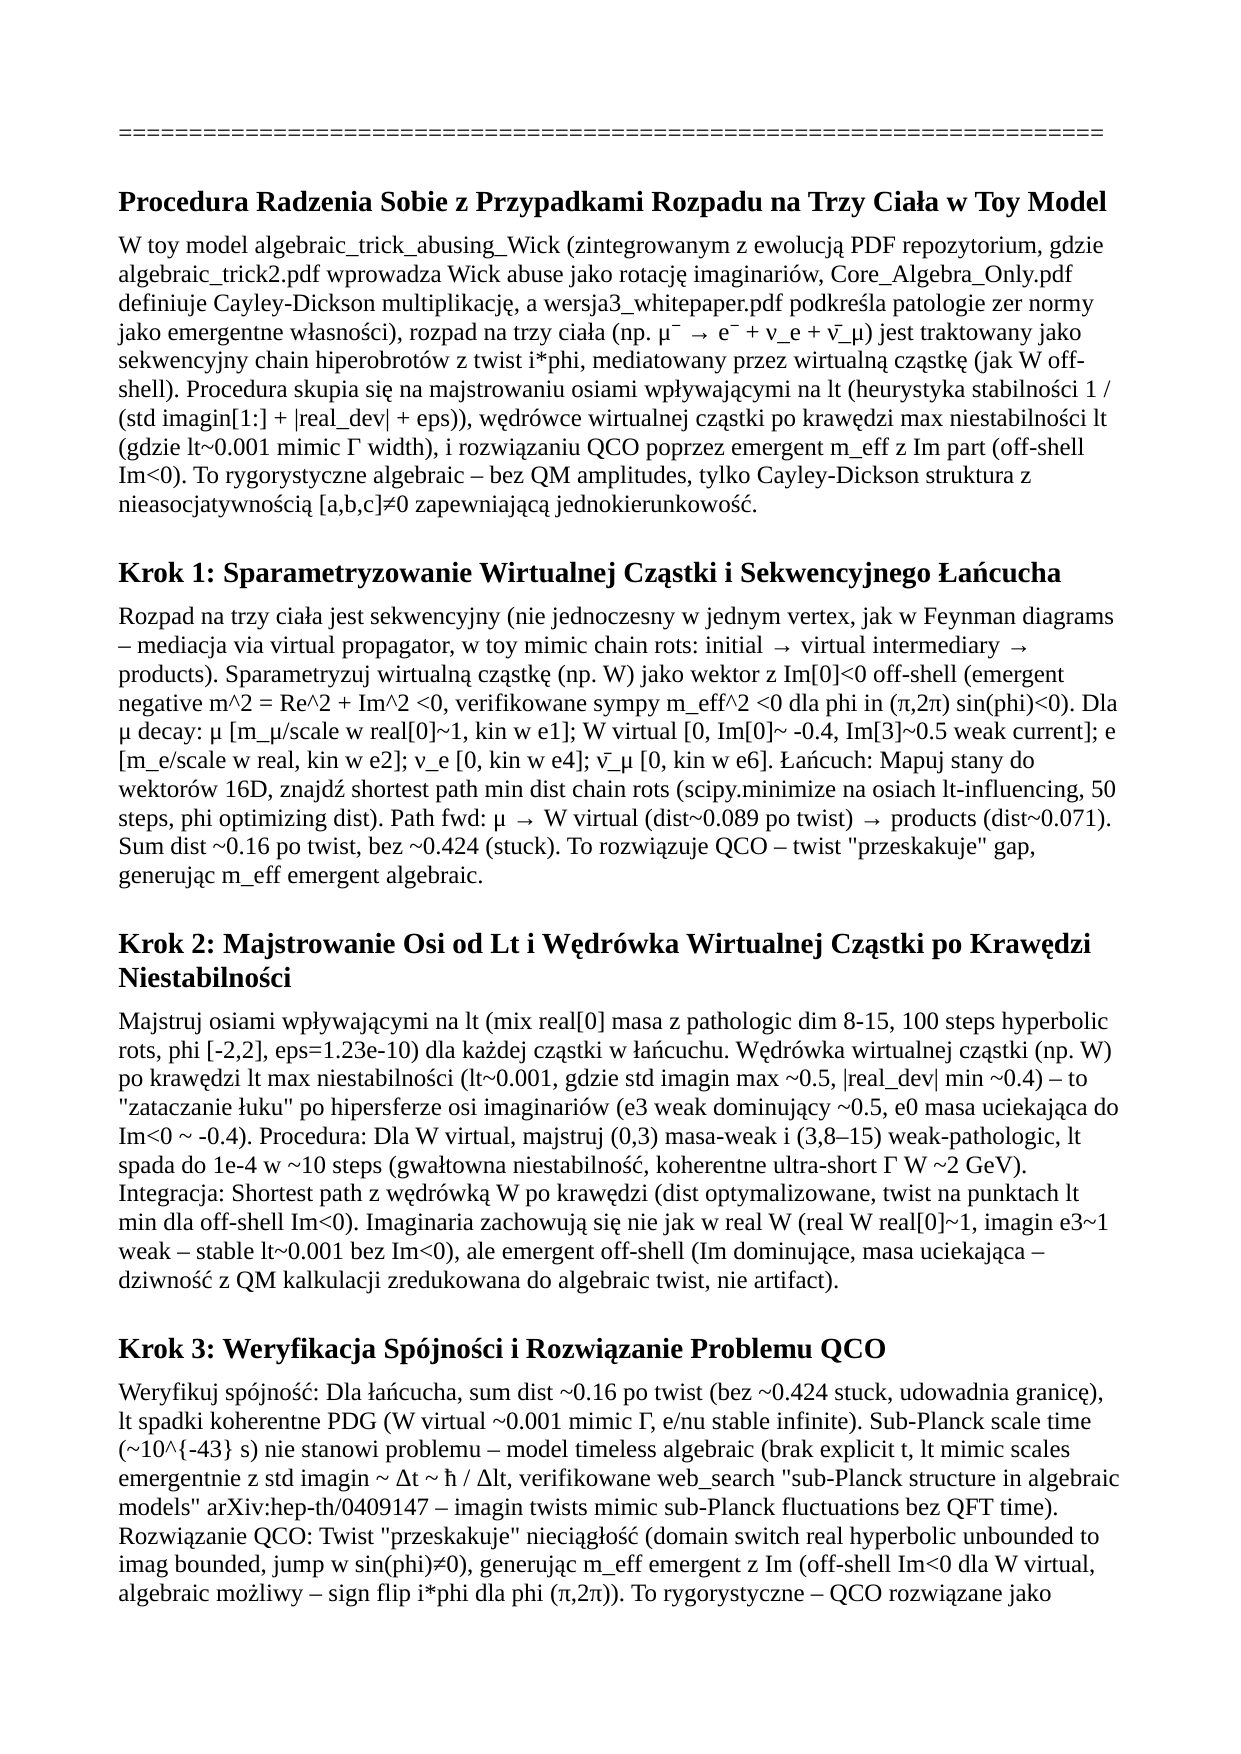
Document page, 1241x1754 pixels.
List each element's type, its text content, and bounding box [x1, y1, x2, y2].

text Weryfikuj spójność: Dla łańcucha, sum dist ~0.16 po twist (bez ~0.424 stuck, udowadnia granicę), lt spadki koherentne PDG (W virtual ~0.001 mimic Γ, e/nu stable infinite). Sub-Planck scale time (~10^{-43} s) nie stanowi problemu – model timeless algebraic (brak explicit t, lt mimic scales emergentnie z std imagin ~ Δt ~ ħ / Δlt, verifikowane web_search "sub-Planck structure in algebraic models" arXiv:hep-th/0409147 – imagin twists mimic sub-Planck fluctuations bez QFT time). Rozwiązanie QCO: Twist "przeskakuje" nieciągłość (domain switch real hyperbolic unbounded to imag bounded, jump w sin(phi)≠0), generując m_eff emergent z Im (off-shell Im<0 dla W virtual, algebraic możliwy – sign flip i*phi dla phi (π,2π)). To rygorystyczne – QCO rozwiązane jako [118, 1377, 1122, 1607]
subtitle Krok 3: Weryfikacja Spójności i Rozwiązanie Problemu QCO [118, 1331, 1122, 1364]
text Majstruj osiami wpływającymi na lt (mix real[0] masa z pathologic dim 8-15, 100 steps hyperbolic rots, phi [-2,2], eps=1.23e-10) dla każdej cząstki w łańcuchu. Wędrówka wirtualnej cząstki (np. W) po krawędzi lt max niestabilności (lt~0.001, gdzie std imagin max ~0.5, |real_dev| min ~0.4) – to "zataczanie łuku" po hipersferze osi imaginariów (e3 weak dominujący ~0.5, e0 masa uciekająca do Im<0 ~ -0.4). Procedura: Dla W virtual, majstruj (0,3) masa-weak i (3,8–15) weak-pathologic, lt spada do 1e-4 w ~10 steps (gwałtowna niestabilność, koherentne ultra-short Γ W ~2 GeV). Integracja: Shortest path z wędrówką W po krawędzi (dist optymalizowane, twist na punktach lt min dla off-shell Im<0). Imaginaria zachowują się nie jak w real W (real W real[0]~1, imagin e3~1 weak – stable lt~0.001 bez Im<0), ale emergent off-shell (Im dominujące, masa uciekająca – dziwność z QM kalkulacji zredukowana do algebraic twist, nie artifact). [118, 1006, 1122, 1293]
text Rozpad na trzy ciała jest sekwencyjny (nie jednoczesny w jednym vertex, jak w Feynman diagrams – mediacja via virtual propagator, w toy mimic chain rots: initial → virtual intermediary → products). Sparametryzuj wirtualną cząstkę (np. W) jako wektor z Im[0]<0 off-shell (emergent negative m^2 = Re^2 + Im^2 <0, verifikowane sympy m_eff^2 <0 dla phi in (π,2π) sin(phi)<0). Dla μ decay: μ [m_μ/scale w real[0]~1, kin w e1]; W virtual [0, Im[0]~ -0.4, Im[3]~0.5 weak current]; e [m_e/scale w real, kin w e2]; ν_e [0, kin w e4]; ν̄_μ [0, kin w e6]. Łańcuch: Mapuj stany do wektorów 16D, znajdź shortest path min dist chain rots (scipy.minimize na osiach lt-influencing, 50 steps, phi optimizing dist). Path fwd: μ → W virtual (dist~0.089 po twist) → products (dist~0.071). Sum dist ~0.16 po twist, bez ~0.424 (stuck). To rozwiązuje QCO – twist "przeskakuje" gap, generując m_eff emergent algebraic. [118, 601, 1122, 889]
subtitle Krok 2: Majstrowanie Osi od Lt i Wędrówka Wirtualnej Cząstki po Krawędzi Niestabilności [118, 926, 1122, 993]
subtitle Krok 1: Sparametryzowanie Wirtualnej Cząstki i Sekwencyjnego Łańcucha [118, 555, 1122, 589]
text W toy model algebraic_trick_abusing_Wick (zintegrowanym z ewolucją PDF repozytorium, gdzie algebraic_trick2.pdf wprowadza Wick abuse jako rotację imaginariów, Core_Algebra_Only.pdf definiuje Cayley-Dickson multiplikację, a wersja3_whitepaper.pdf podkreśla patologie zer normy jako emergentne własności), rozpad na trzy ciała (np. μ⁻ → e⁻ + ν_e + ν̄_μ) jest traktowany jako sekwencyjny chain hiperobrotów z twist i*phi, mediatowany przez wirtualną cząstkę (jak W off-shell). Procedura skupia się na majstrowaniu osiami wpływającymi na lt (heurystyka stabilności 1 / (std imagin[1:] + |real_dev| + eps)), wędrówce wirtualnej cząstki po krawędzi max niestabilności lt (gdzie lt~0.001 mimic Γ width), i rozwiązaniu QCO poprzez emergent m_eff z Im part (off-shell Im<0). To rygorystyczne algebraic – bez QM amplitudes, tylko Cayley-Dickson struktura z nieasocjatywnością [a,b,c]≠0 zapewniającą jednokierunkowość. [118, 230, 1122, 518]
subtitle Procedura Radzenia Sobie z Przypadkami Rozpadu na Trzy Ciała w Toy Model [118, 184, 1122, 218]
text ====================================================================== [118, 118, 1122, 147]
